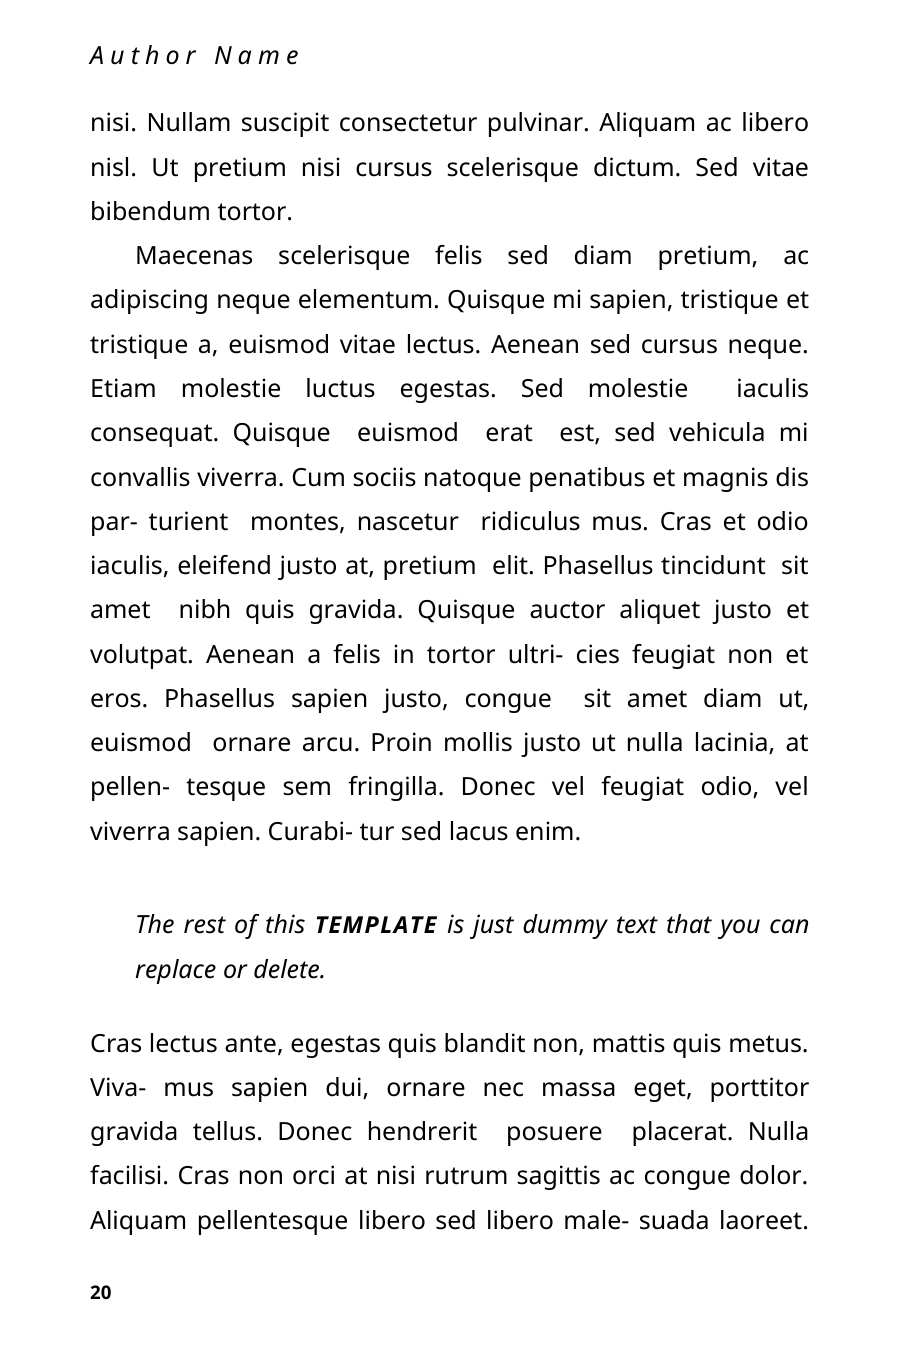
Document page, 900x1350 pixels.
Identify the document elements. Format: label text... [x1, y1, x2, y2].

text Cras lectus ante, egestas quis blandit non, mattis quis metus. Viva- mus sapien dui, ornare nec massa eget, porttitor gravida tellus. Donec hendrerit posuere placerat. Nulla facilisi. Cras non orci at nisi rutrum sagittis ac congue dolor. Aliquam pellentesque libero sed libero male- suada laoreet. [90, 1025, 810, 1236]
text The rest of this template is just dummy text that you can replace or delete. [135, 902, 810, 986]
text nisi. Nullam suscipit consectetur pulvinar. Aliquam ac libero nisl. Ut pretium nisi cursus scelerisque dictum. Sed vitae bibendum tortor. [90, 105, 810, 228]
text Maecenas scelerisque felis sed diam pretium, ac adipiscing neque elementum. Quisque mi sapien, tristique et tristique a, euismod vitae lectus. Aenean sed cursus neque. Etiam molestie luctus egestas. Sed molestie iaculis consequat. Quisque euismod erat est, sed vehicula mi convallis viverra. Cum sociis natoque penatibus et magnis dis par- turient montes, nascetur ridiculus mus. Cras et odio iaculis, eleifend justo at, pretium elit. Phasellus tincidunt sit amet nibh quis gravida. Quisque auctor aliquet justo et volutpat. Aenean a felis in tortor ultri- cies feugiat non et eros. Phasellus sapien justo, congue sit amet diam ut, euismod ornare arcu. Proin mollis justo ut nulla lacinia, at pellen- tesque sem fringilla. Donec vel feugiat odio, vel viverra sapien. Curabi- tur sed lacus enim. [90, 238, 810, 847]
